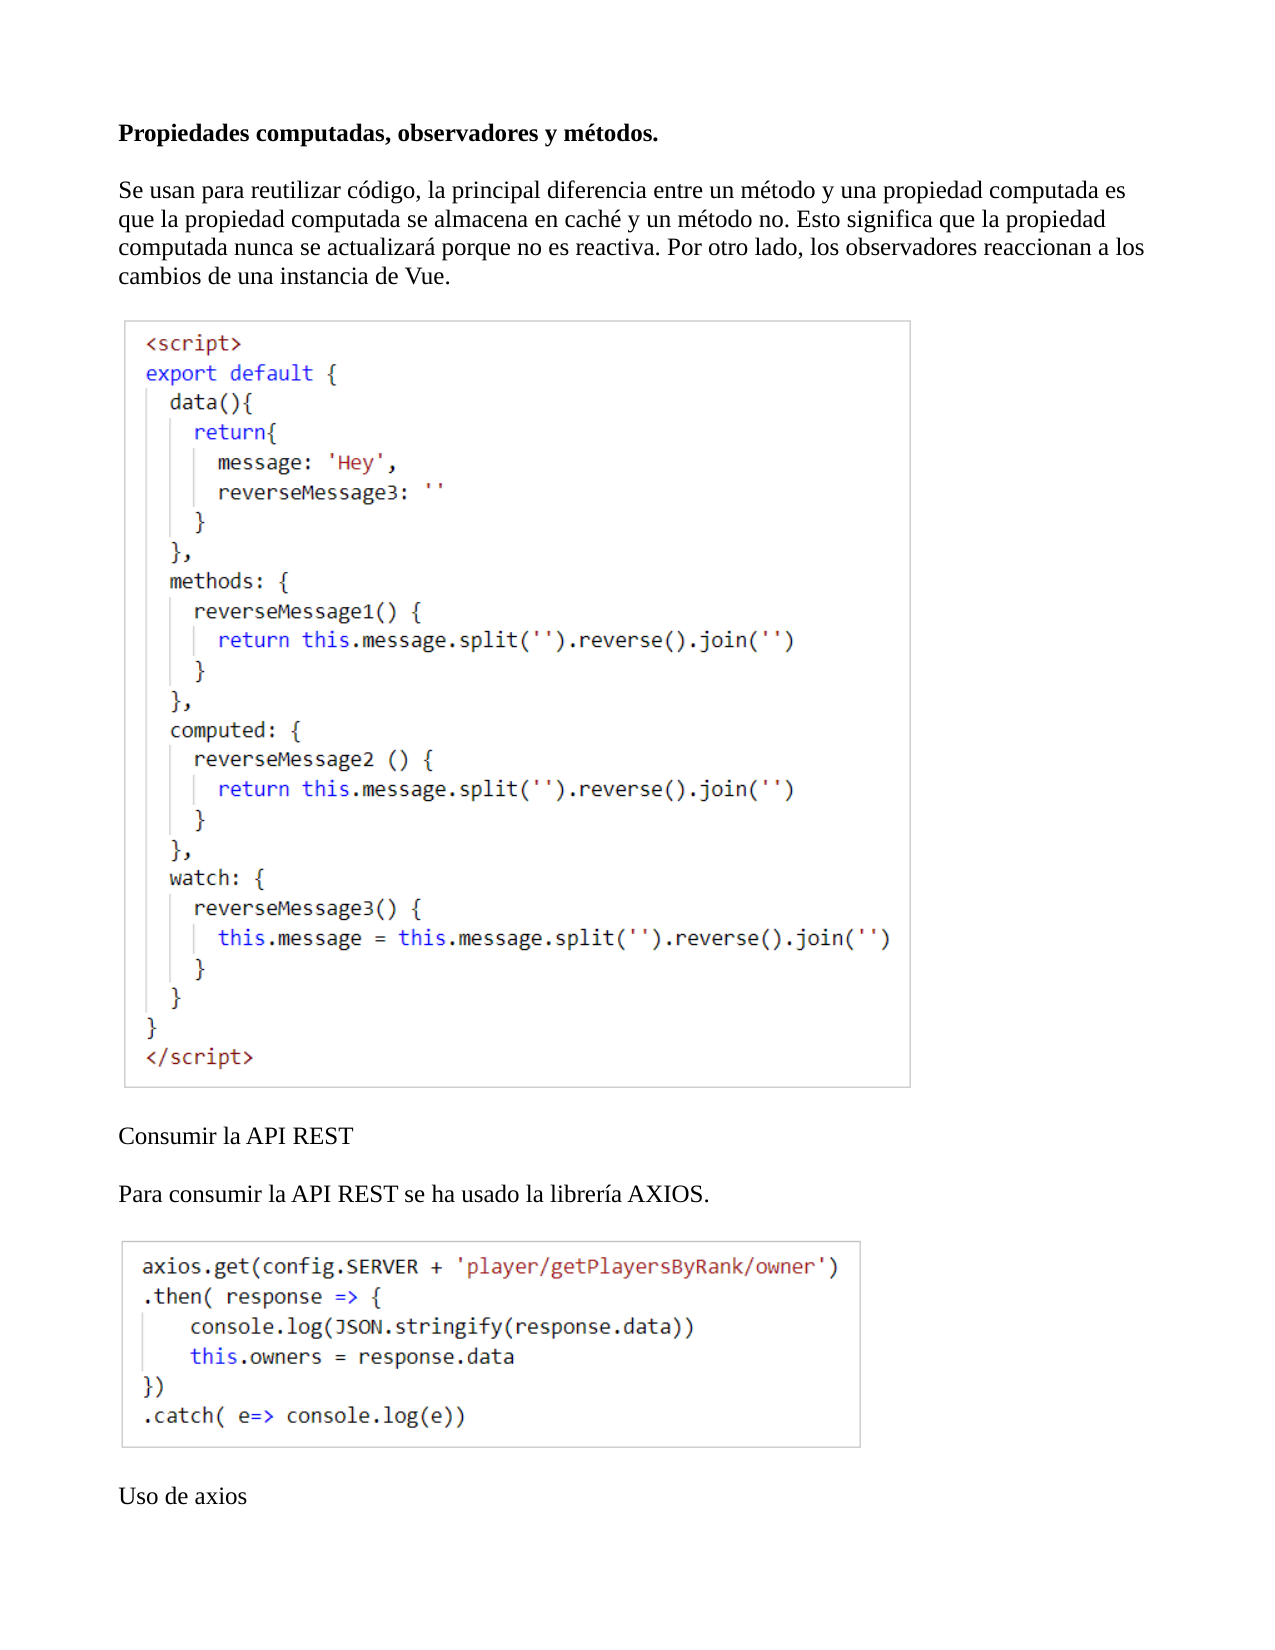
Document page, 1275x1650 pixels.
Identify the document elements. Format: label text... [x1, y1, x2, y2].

text Propiedades computadas, observadores y métodos. [118, 118, 1157, 147]
text Se usan para reutilizar código, la principal diferencia entre un método y una propiedad computada es que la propiedad computada se almacena en caché y un método no. Esto significa que la propiedad computada nunca se actualizará porque no es reactiva. Por otro lado, los observadores reaccionan a los cambios de una instancia de Vue. [118, 175, 1157, 290]
text Para consumir la API REST se ha usado la librería AXIOS. [118, 1179, 1157, 1207]
text Uso de axios [118, 1481, 1157, 1510]
text Consumir la API REST [118, 1121, 1157, 1150]
